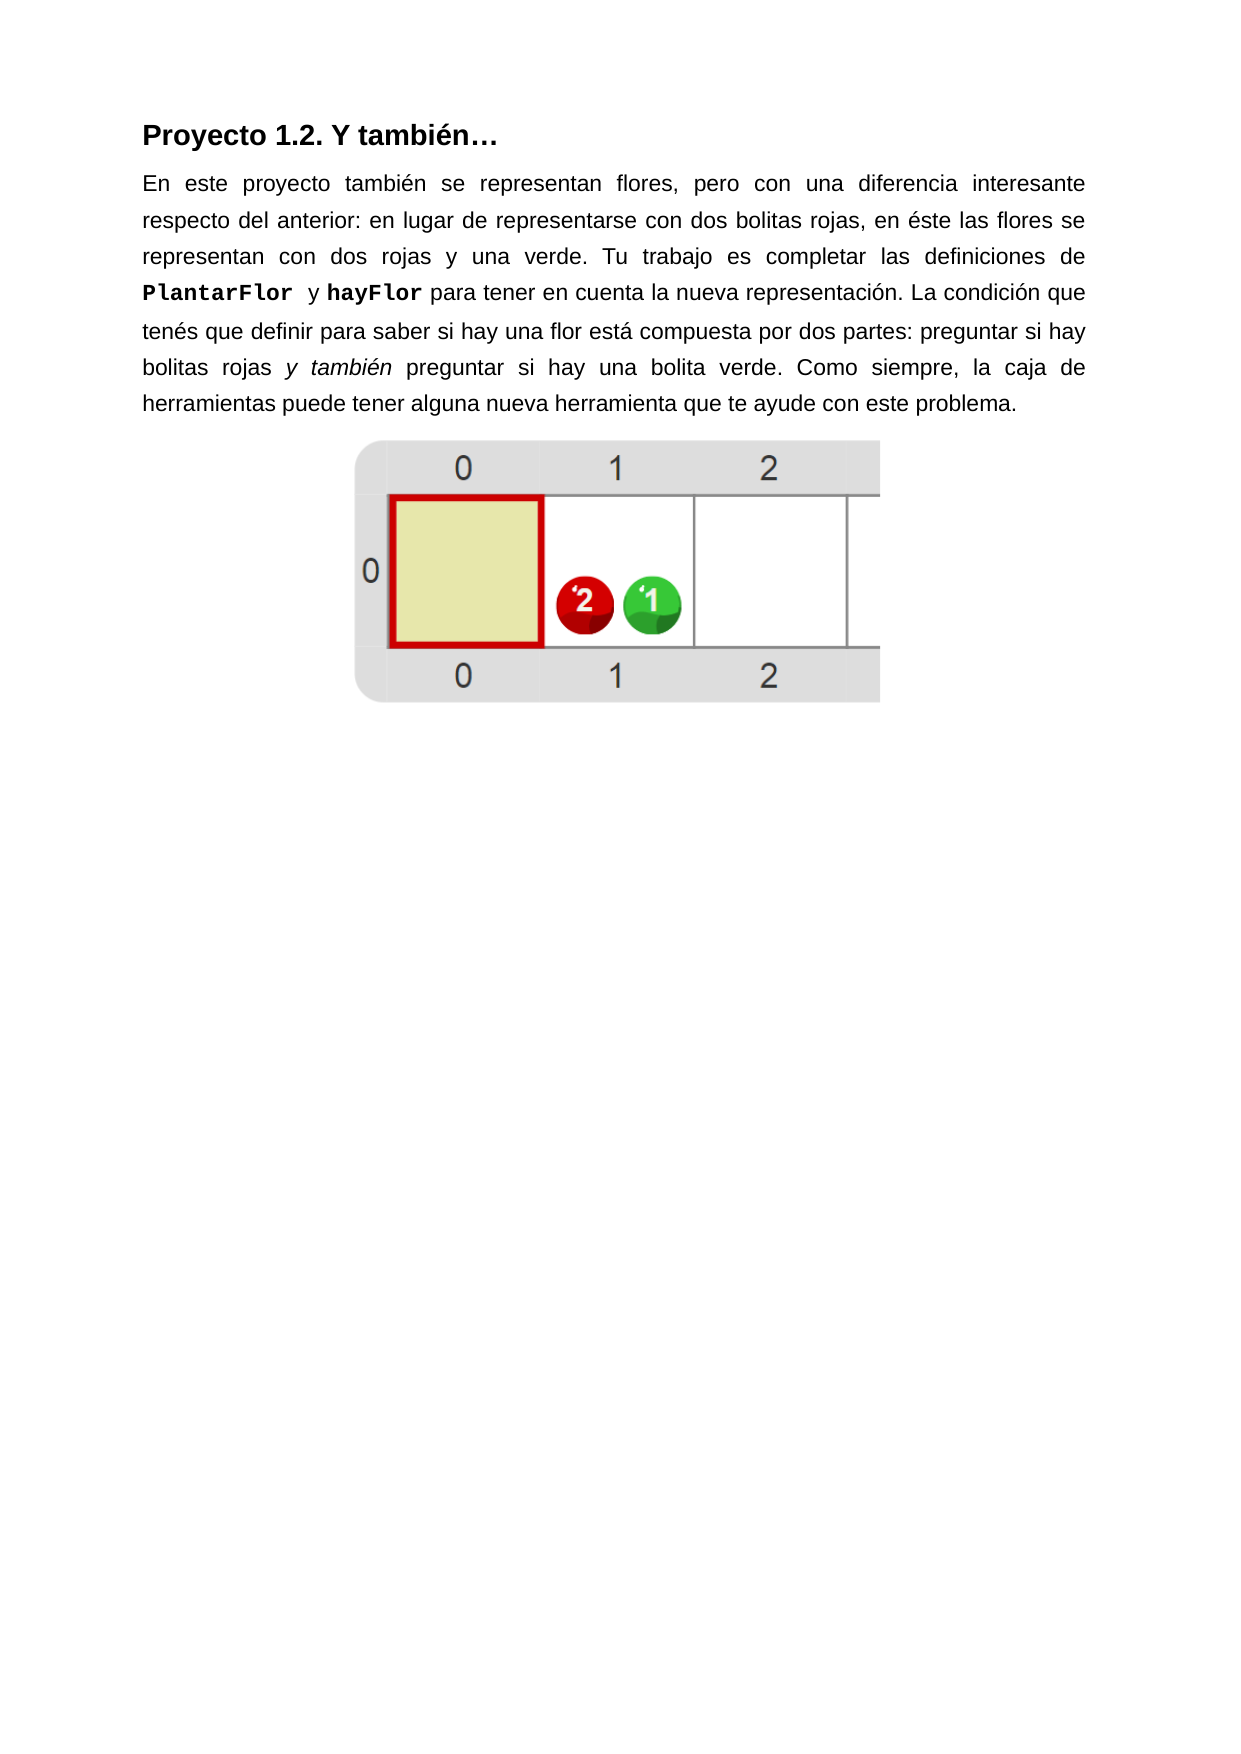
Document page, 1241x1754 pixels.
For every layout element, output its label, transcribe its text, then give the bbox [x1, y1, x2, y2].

text En este proyecto también se representan flores, pero con una diferencia interesante respecto del anterior: en lugar de representarse con dos bolitas rojas, en éste las flores se representan con dos rojas y una verde. Tu trabajo es completar las definiciones de PlantarFlor y hayFlor para tener en cuenta la nueva representación. La condición que tenés que definir para saber si hay una flor está compuesta por dos partes: preguntar si hay bolitas rojas y también preguntar si hay una bolita verde. Como siempre, la caja de herramientas puede tener alguna nueva herramienta que te ayude con este problema. [142, 170, 1087, 417]
text Proyecto 1.2. Y también… [142, 118, 1087, 152]
